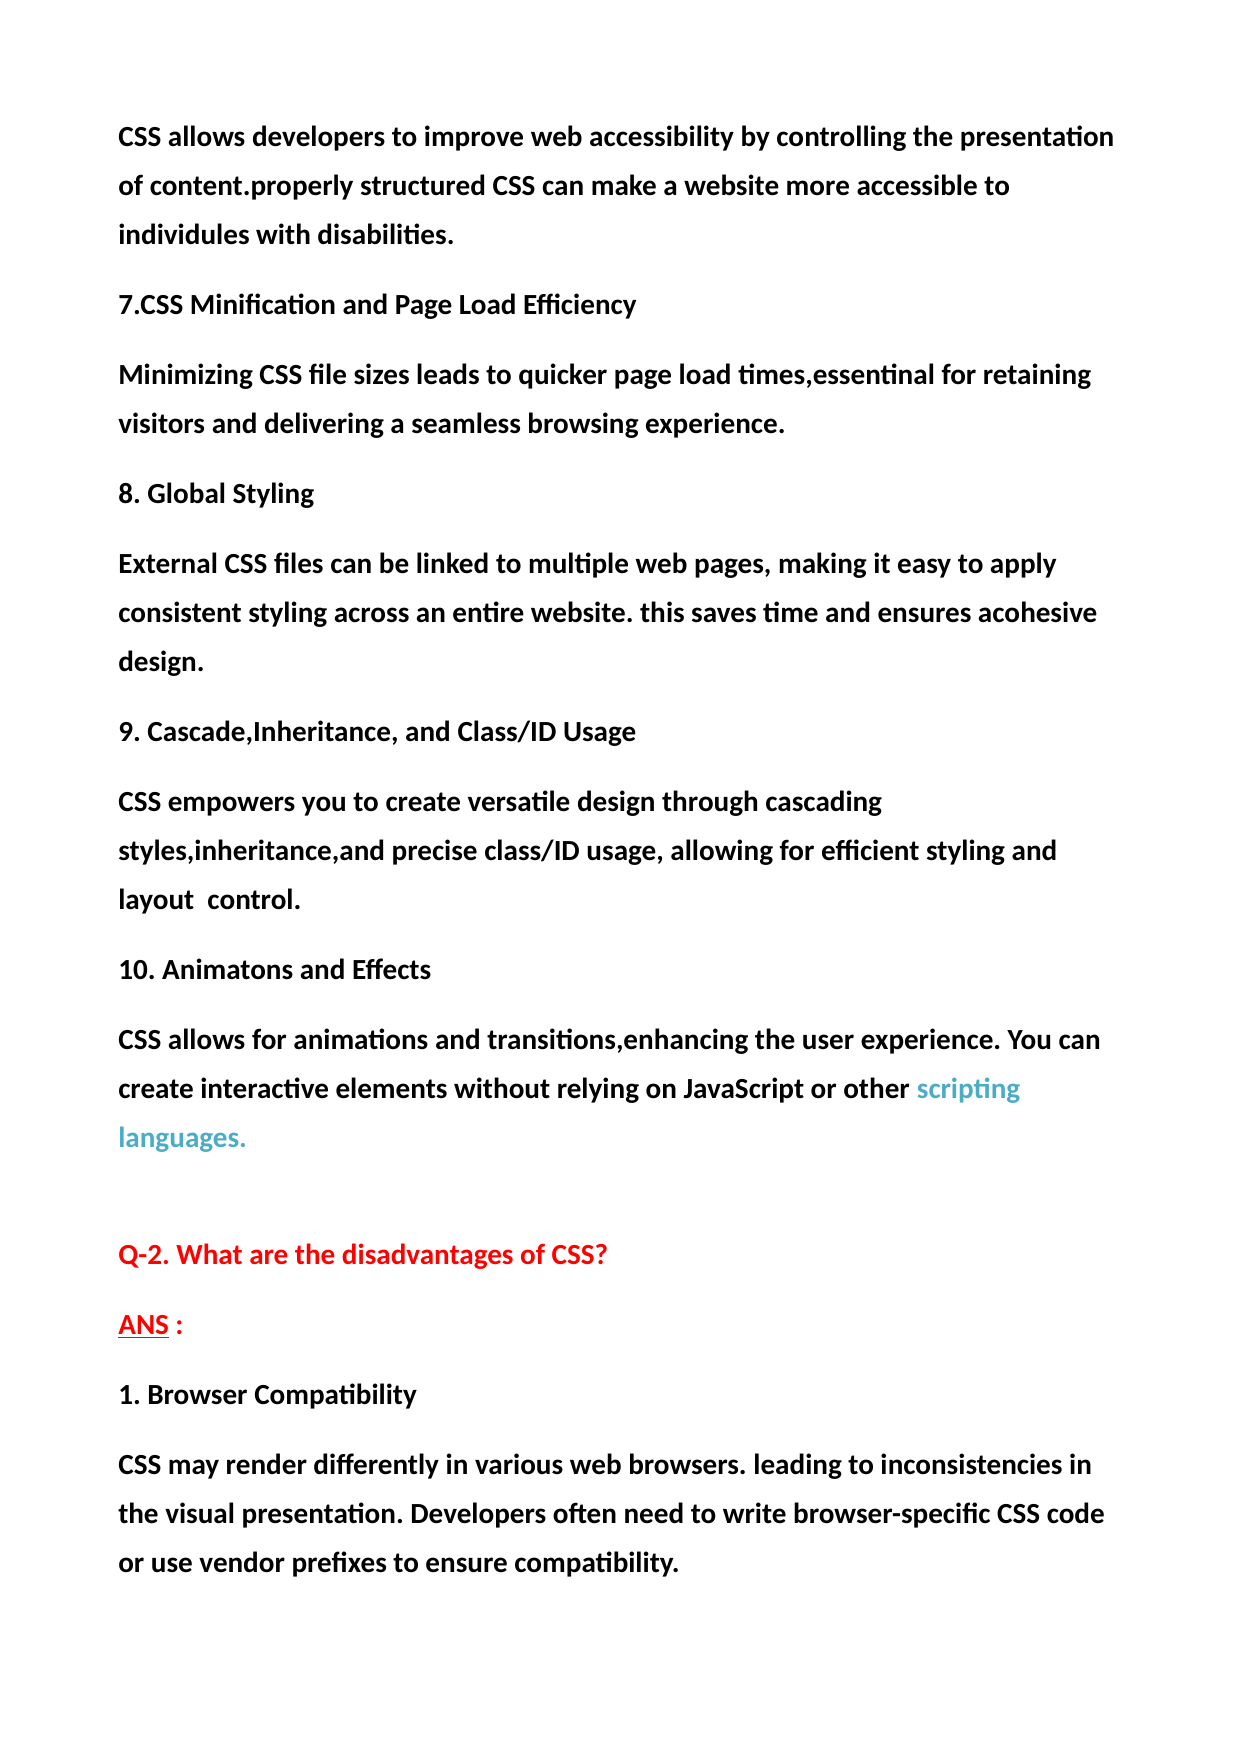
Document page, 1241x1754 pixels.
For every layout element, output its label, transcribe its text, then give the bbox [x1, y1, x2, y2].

text 10. Animatons and Effects [118, 951, 1122, 986]
text Minimizing CSS file sizes leads to quicker page load times,essentinal for retaining visitors and delivering a seamless browsing experience. [118, 356, 1122, 441]
text Q-2. What are the disadvantages of CSS? [118, 1236, 1122, 1272]
text CSS allows for animations and transitions,enhancing the user experience. You can create interactive elements without relying on JavaScript or other scripting languages. [118, 1021, 1122, 1154]
text CSS empowers you to create versatile design through cascading styles,inheritance,and precise class/ID usage, allowing for efficient styling and layout control. [118, 783, 1122, 917]
text CSS allows developers to improve web accessibility by controlling the presentation of content.properly structured CSS can make a website more accessible to individules with disabilities. [118, 118, 1122, 252]
text 8. Global Styling [118, 475, 1122, 511]
text External CSS files can be linked to multiple web pages, making it easy to apply consistent styling across an entire website. this saves time and ensures acohesive design. [118, 545, 1122, 679]
text 9. Cascade,Inheritance, and Class/ID Usage [118, 713, 1122, 748]
text 7.CSS Minification and Page Load Efficiency [118, 286, 1122, 322]
text CSS may render differently in various web browsers. leading to inconsistencies in the visual presentation. Developers often need to write browser-specific CSS code or use vendor prefixes to ensure compatibility. [118, 1446, 1122, 1580]
text 1. Browser Compatibility [118, 1376, 1122, 1412]
text ANS : [118, 1306, 1122, 1342]
